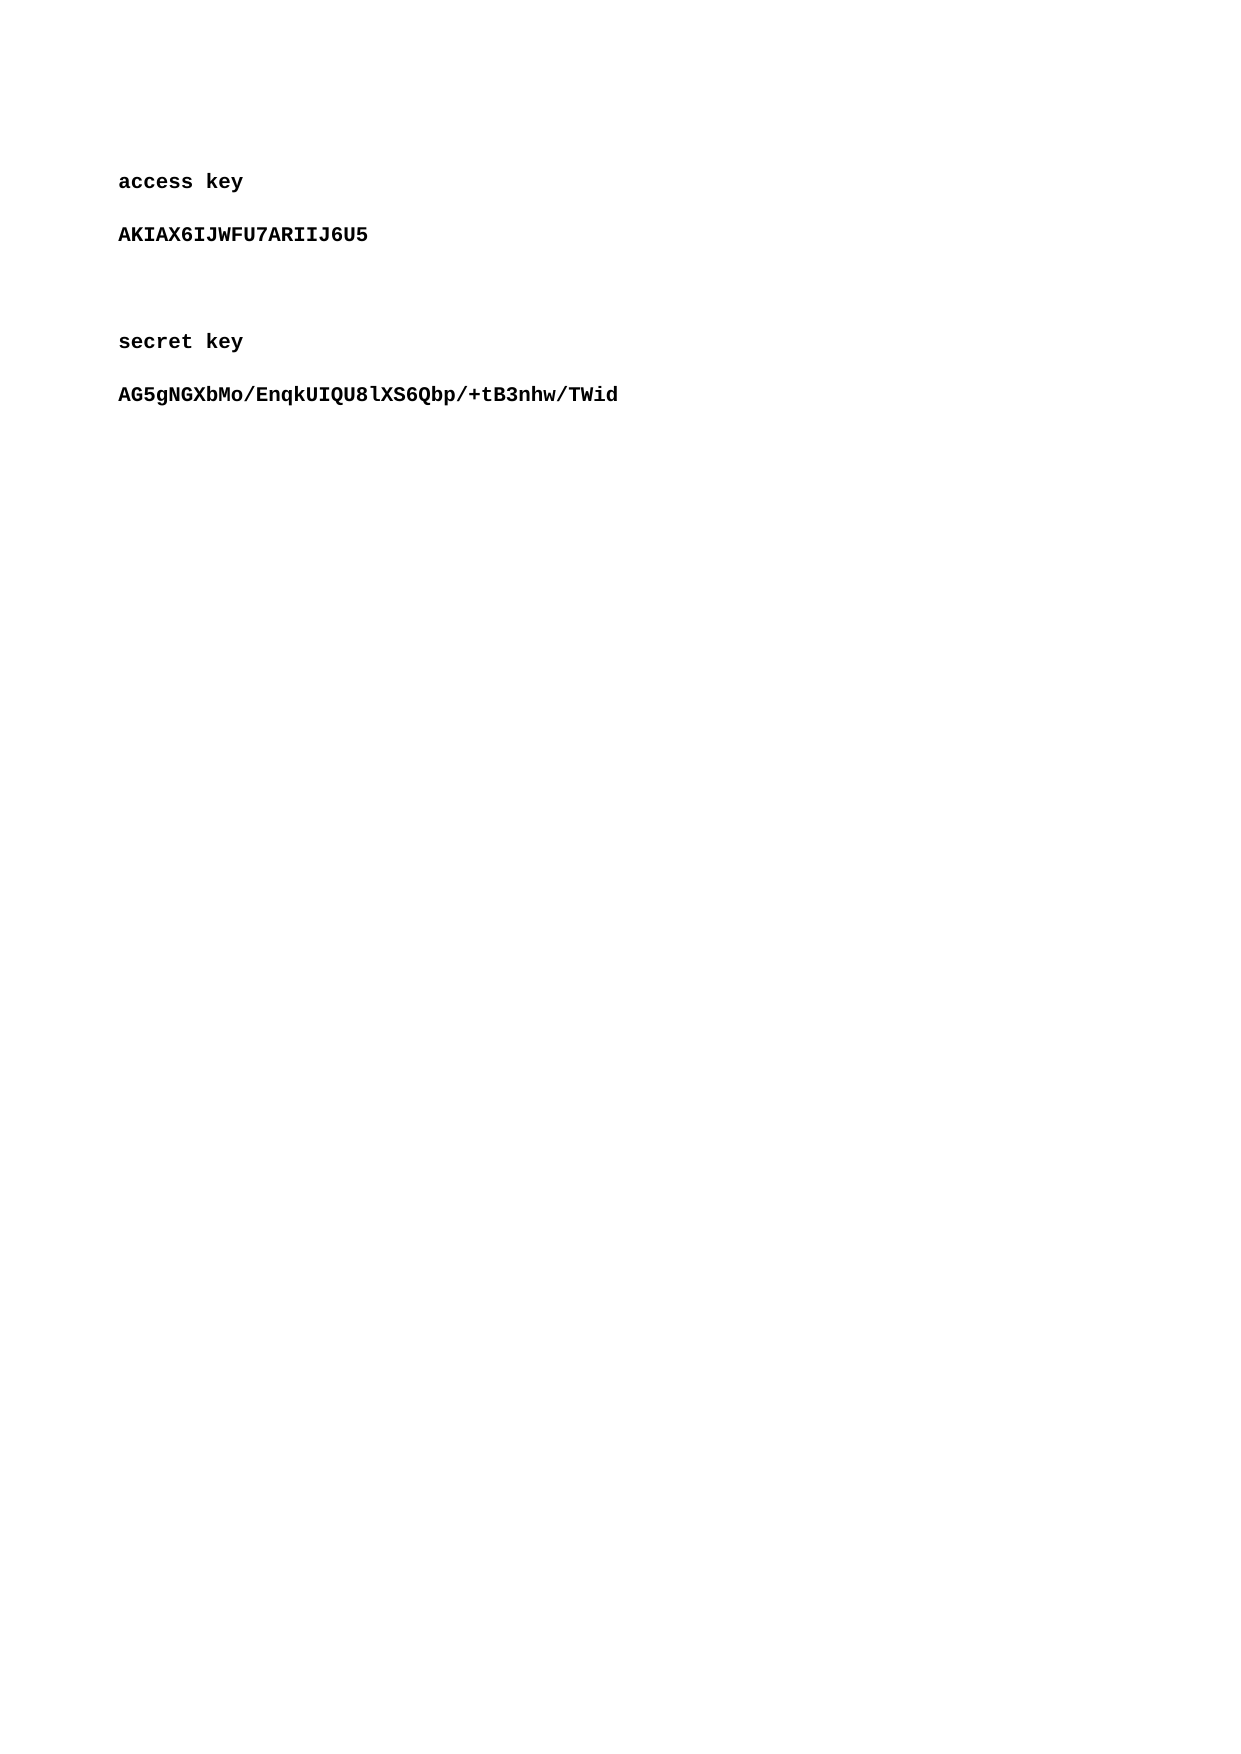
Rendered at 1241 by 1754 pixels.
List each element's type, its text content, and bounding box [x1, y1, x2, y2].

text secret key [118, 331, 1122, 354]
text AG5gNGXbMo/EnqkUIQU8lXS6Qbp/+tB3nhw/TWid [118, 384, 1122, 407]
text access key [118, 171, 1122, 195]
text AKIAX6IJWFU7ARIIJ6U5 [118, 224, 1122, 248]
